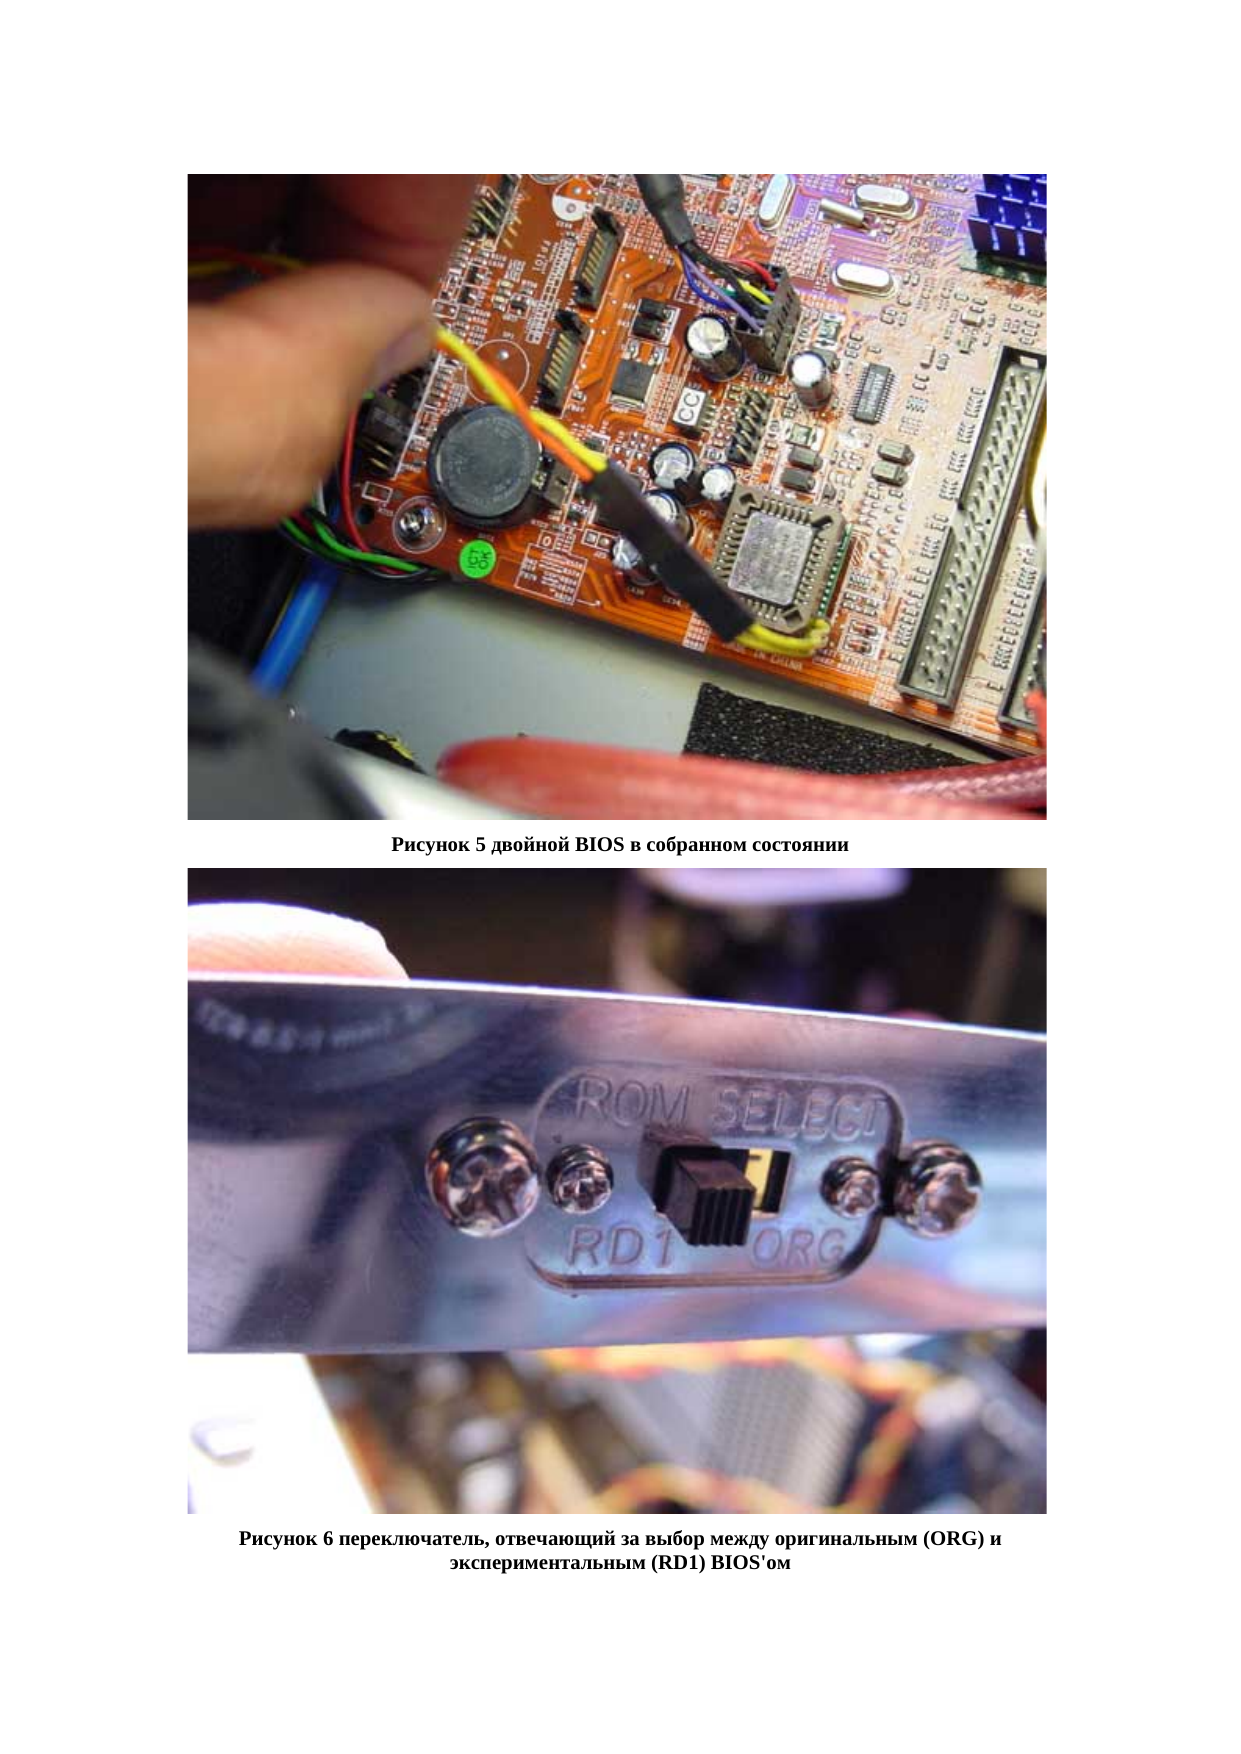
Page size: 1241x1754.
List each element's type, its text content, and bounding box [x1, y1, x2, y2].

text Рисунок 6 переключатель, отвечающий за выбор между оригинальным (ORG) и экспериментальным (RD1) BIOS'ом [187, 1526, 1053, 1574]
picture [187, 868, 1047, 1514]
picture [187, 174, 1047, 820]
text Рисунок 5 двойной BIOS в собранном состоянии [187, 832, 1053, 856]
